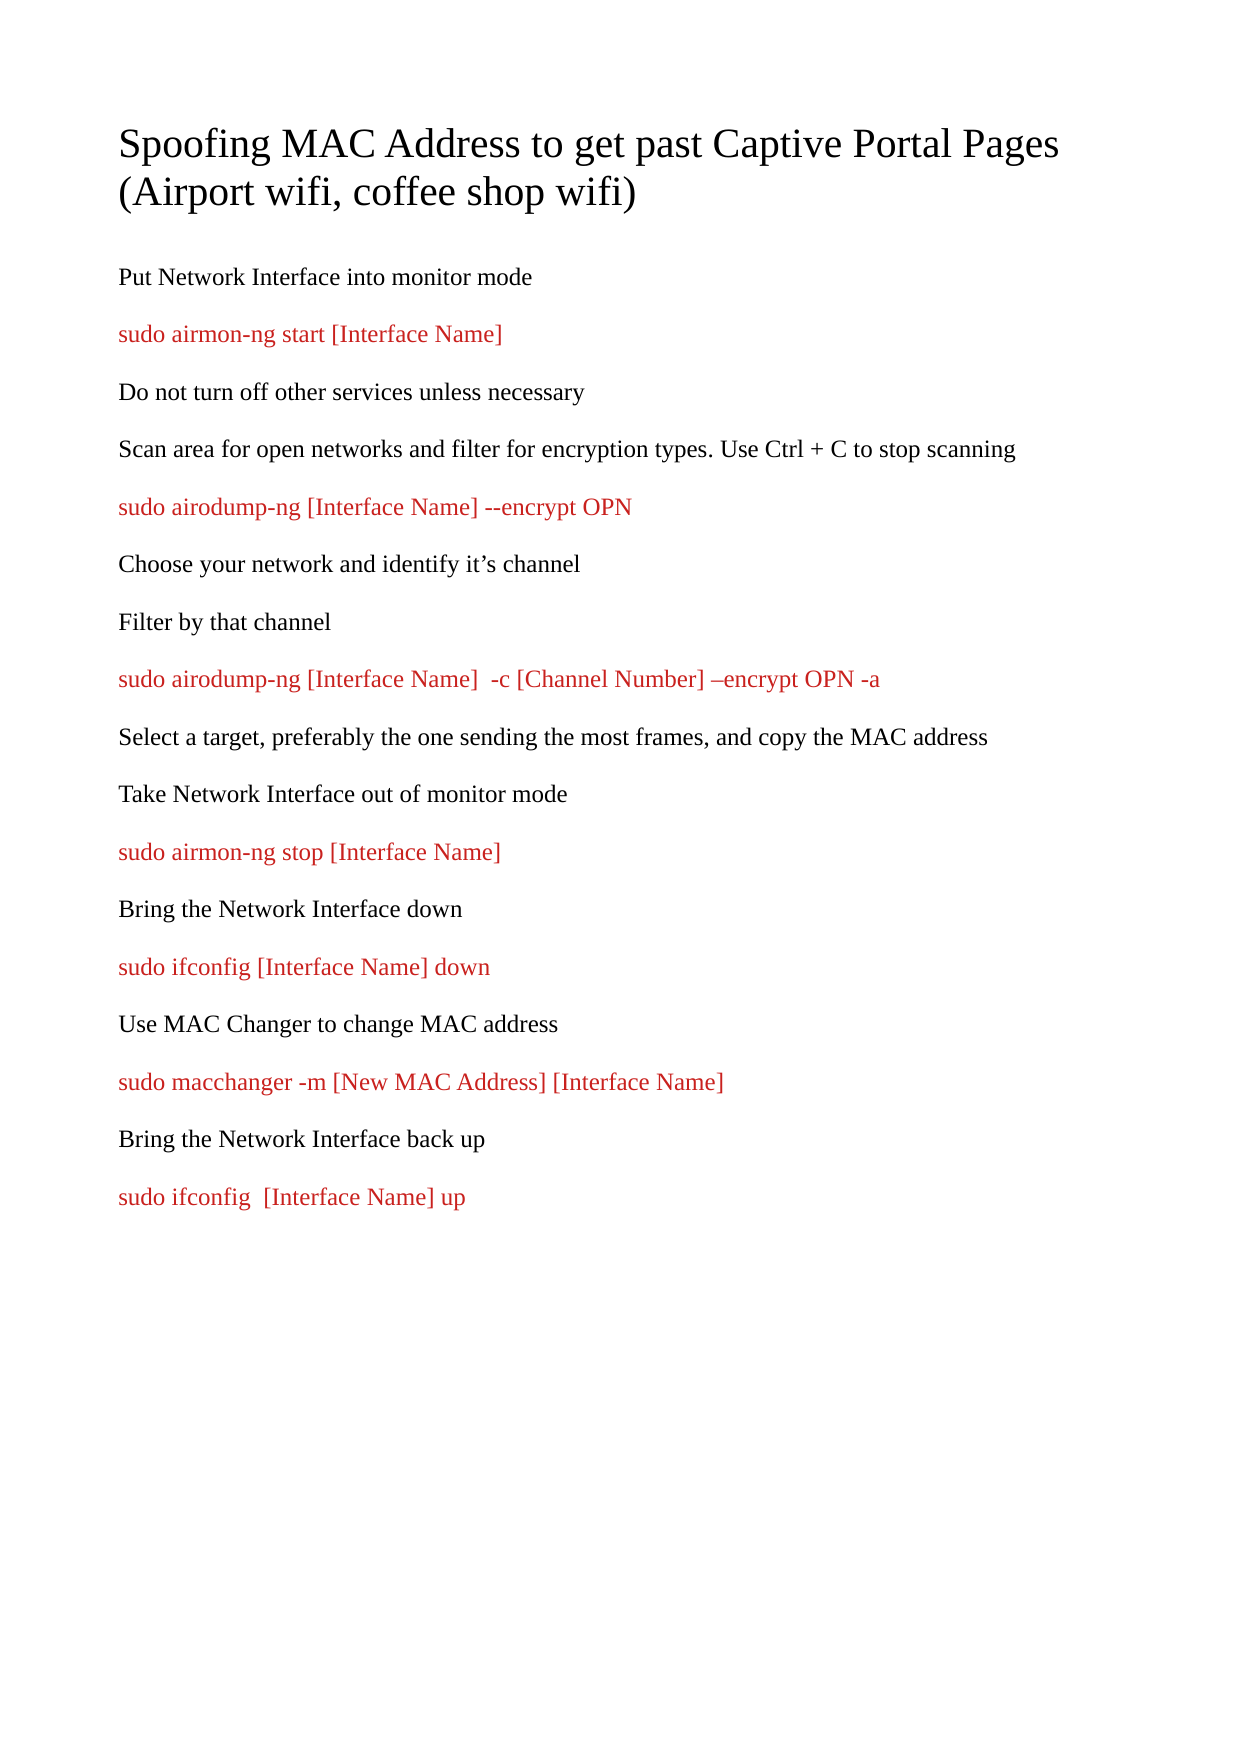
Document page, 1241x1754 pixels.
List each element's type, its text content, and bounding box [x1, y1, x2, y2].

text sudo airodump-ng [Interface Name] -c [Channel Number] –encrypt OPN -a [118, 664, 1122, 693]
text Choose your network and identify it’s channel [118, 549, 1122, 578]
text sudo airmon-ng stop [Interface Name] [118, 837, 1122, 866]
text Take Network Interface out of monitor mode [118, 779, 1122, 808]
text sudo airodump-ng [Interface Name] --encrypt OPN [118, 492, 1122, 521]
text Bring the Network Interface back up [118, 1124, 1122, 1153]
text sudo airmon-ng start [Interface Name] [118, 319, 1122, 348]
text Bring the Network Interface down [118, 894, 1122, 923]
text Do not turn off other services unless necessary [118, 377, 1122, 406]
text Put Network Interface into monitor mode [118, 262, 1122, 291]
text sudo macchanger -m [New MAC Address] [Interface Name] [118, 1067, 1122, 1096]
text sudo ifconfig [Interface Name] down [118, 952, 1122, 981]
text Filter by that channel [118, 607, 1122, 636]
text Select a target, preferably the one sending the most frames, and copy the MAC address [118, 722, 1122, 751]
text sudo ifconfig [Interface Name] up [118, 1182, 1122, 1211]
text Scan area for open networks and filter for encryption types. Use Ctrl + C to stop scanning [118, 434, 1122, 463]
text Use MAC Changer to change MAC address [118, 1009, 1122, 1038]
text Spoofing MAC Address to get past Captive Portal Pages (Airport wifi, coffee shop wifi) [118, 118, 1122, 214]
